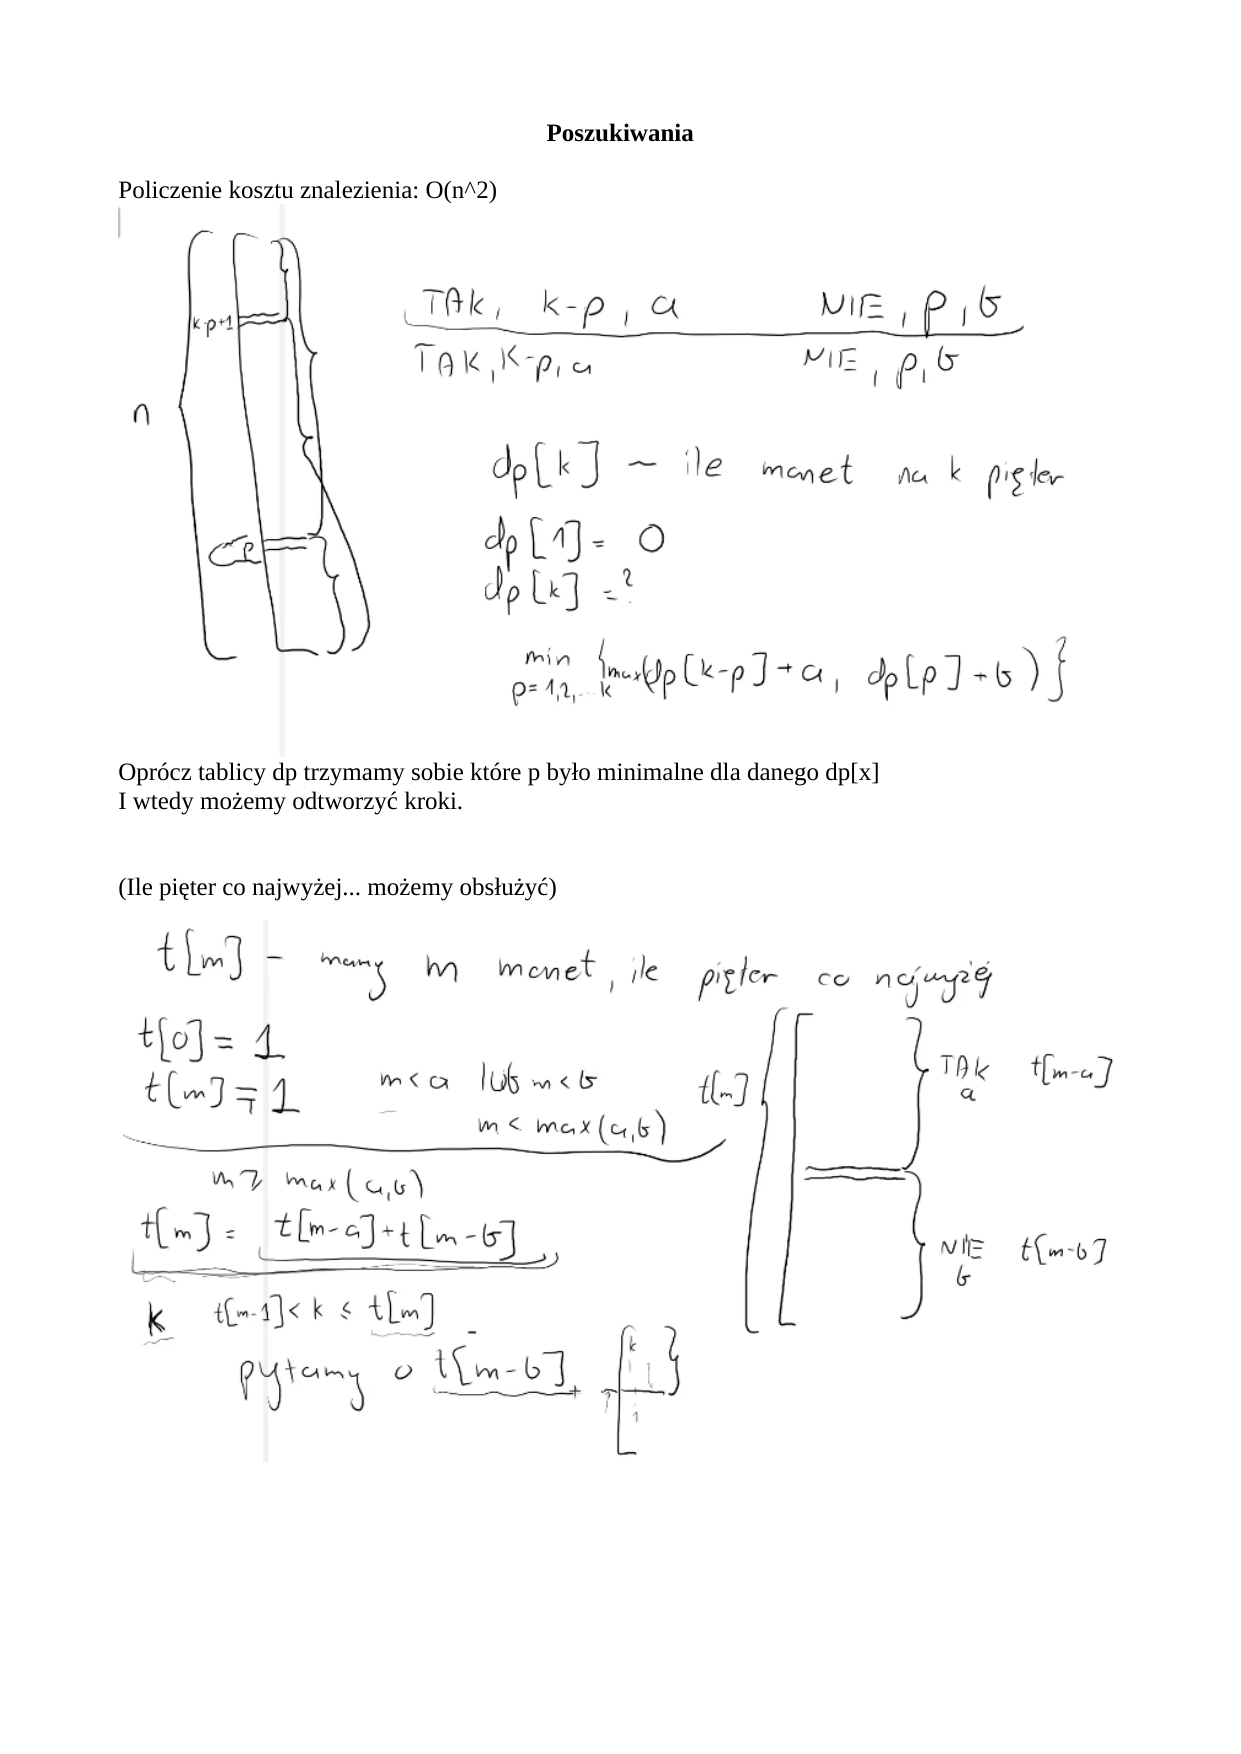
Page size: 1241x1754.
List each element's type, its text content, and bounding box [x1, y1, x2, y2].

text (Ile pięter co najwyżej... możemy obsłużyć) [118, 872, 1122, 901]
text I wtedy możemy odtworzyć kroki. [118, 786, 1122, 814]
picture [123, 920, 1127, 1462]
text Poszukiwania [118, 118, 1122, 147]
picture [118, 204, 1123, 757]
text Oprócz tablicy dp trzymamy sobie które p było minimalne dla danego dp[x] [118, 757, 1122, 786]
text Policzenie kosztu znalezienia: O(n^2) [118, 176, 1122, 204]
